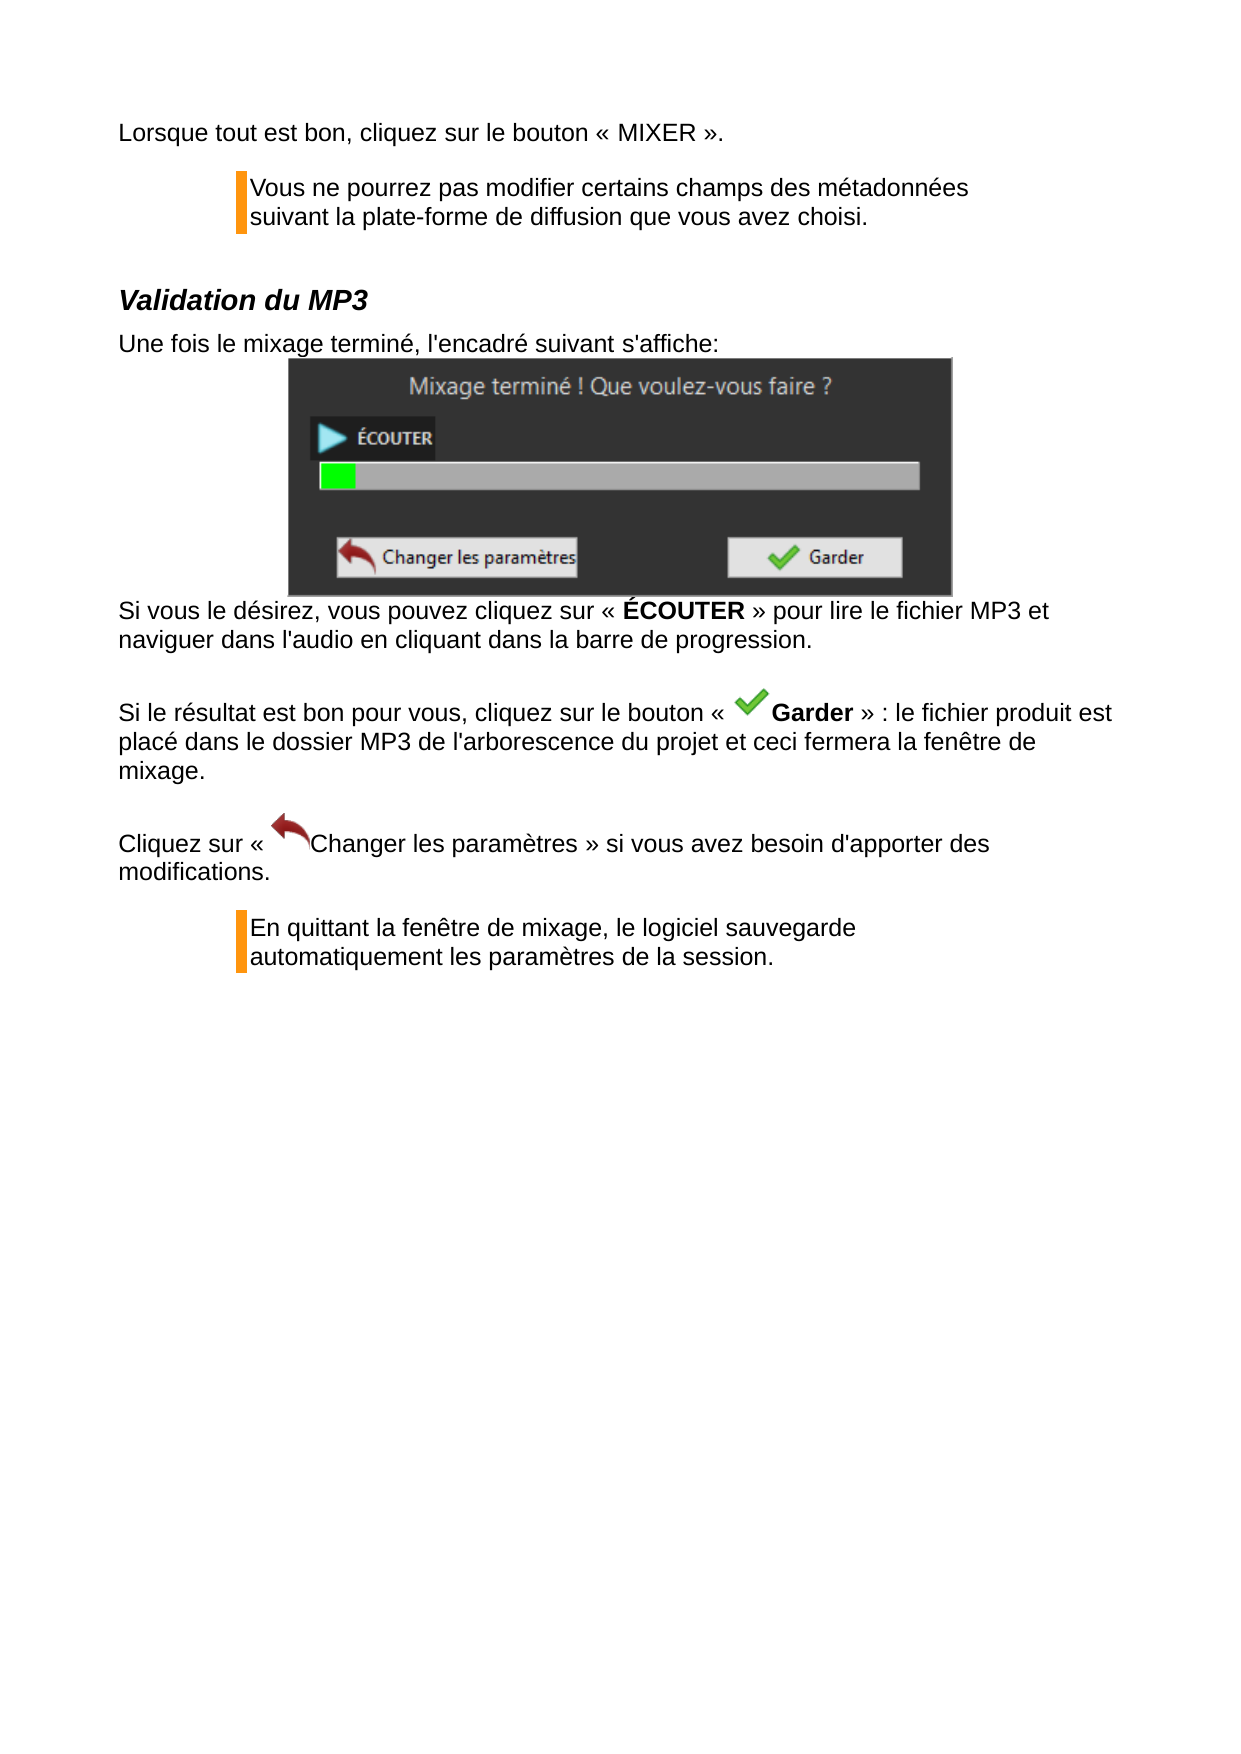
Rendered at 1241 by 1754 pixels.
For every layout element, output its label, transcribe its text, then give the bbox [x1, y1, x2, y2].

text Une fois le mixage terminé, l'encadré suivant s'affiche: [118, 328, 1122, 357]
text Cliquez sur « Changer les paramètres » si vous avez besoin d'apporter des modifications. [118, 813, 1122, 886]
text Si vous le désirez, vous pouvez cliquez sur « ÉCOUTER » pour lire le fichier MP3 et naviguer dans l'audio en cliquant dans la barre de progression. [118, 357, 1122, 654]
picture [271, 813, 310, 852]
text Lorsque tout est bon, cliquez sur le bouton « MIXER ». [118, 118, 1122, 147]
picture [287, 357, 953, 597]
picture [732, 682, 772, 722]
text Vous ne pourrez pas modifier certains champs des métadonnées suivant la plate-forme de diffusion que vous avez choisi. [247, 171, 1004, 234]
subtitle Validation du MP3 [118, 282, 1122, 316]
text Si le résultat est bon pour vous, cliquez sur le bouton « Garder » : le fichier produit est placé dans le dossier MP3 de l'arborescence du projet et ceci fermera la fenêtre de mixage. [118, 683, 1122, 784]
text En quittant la fenêtre de mixage, le logiciel sauvegarde automatiquement les paramètres de la session. [247, 910, 1004, 973]
